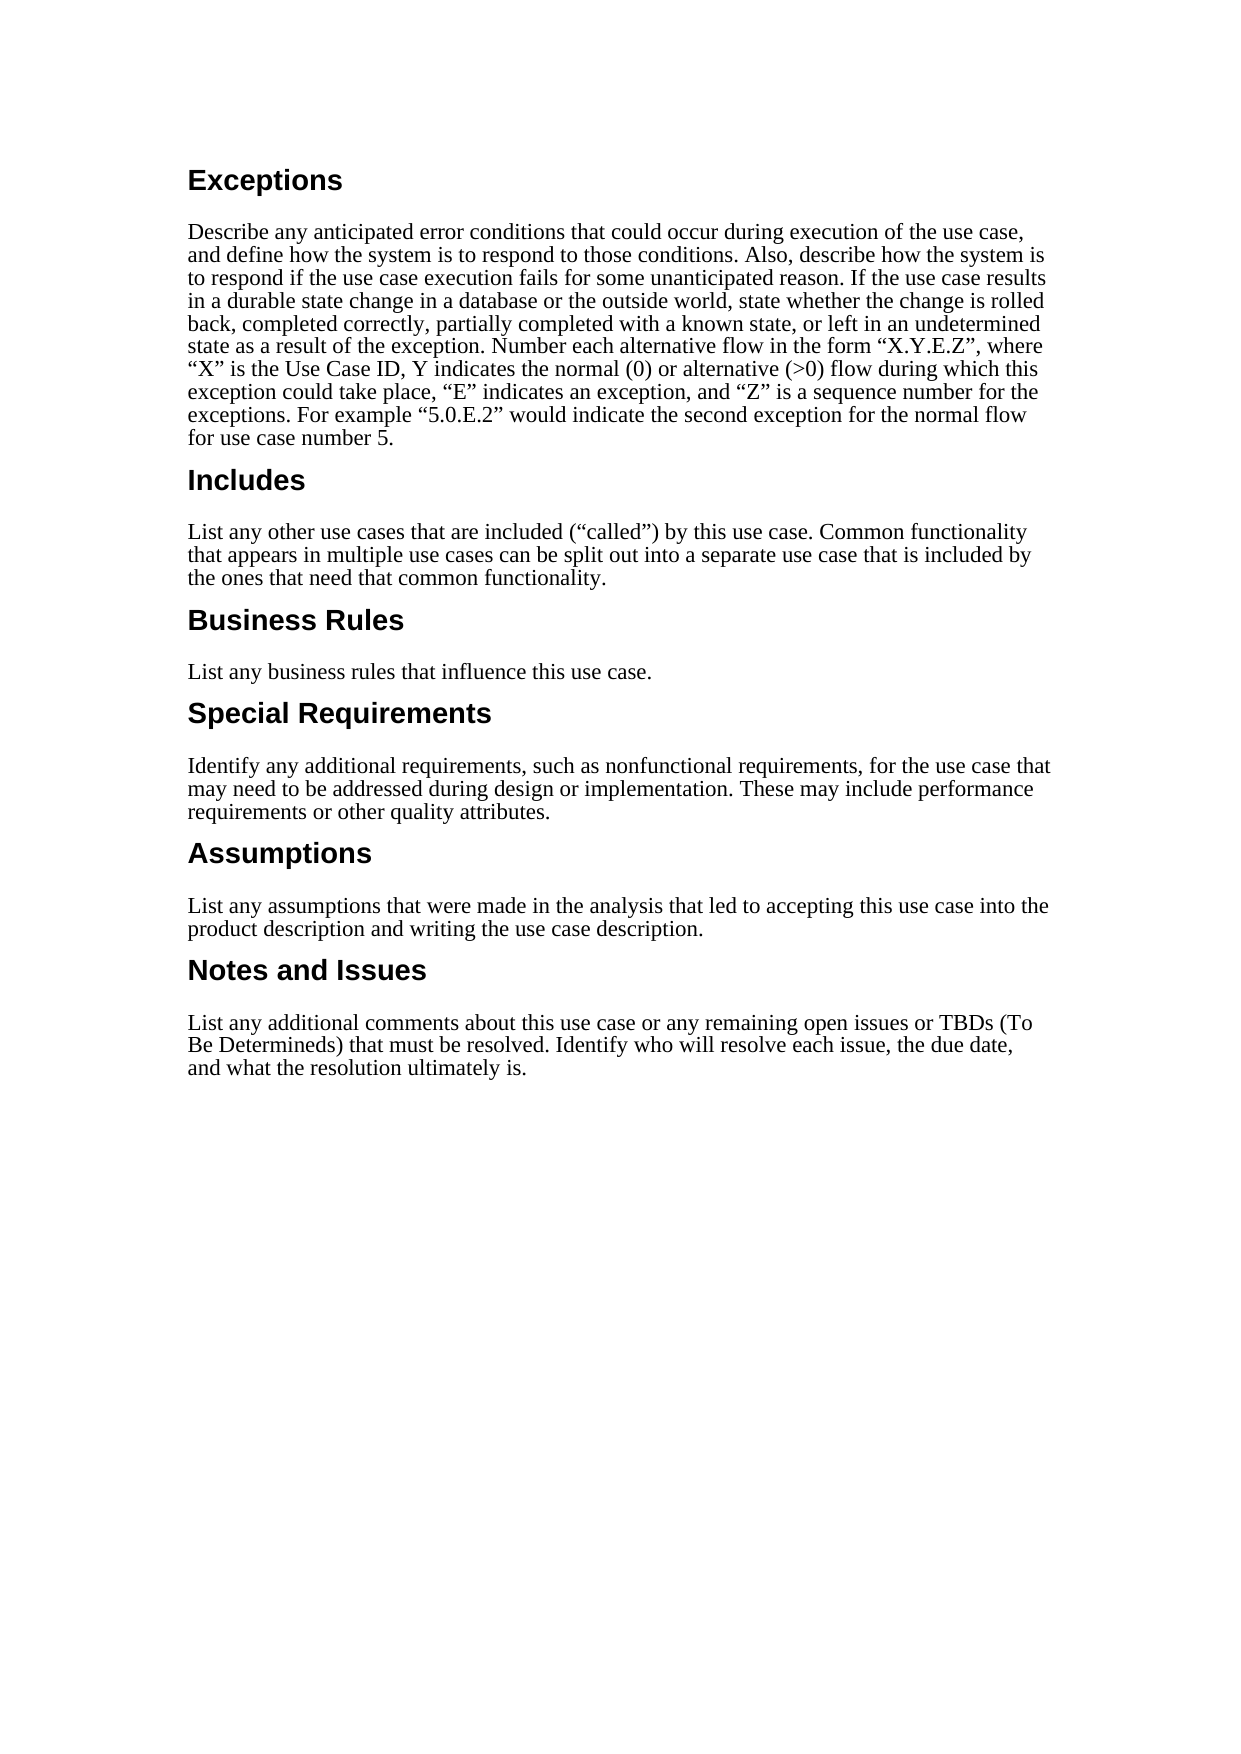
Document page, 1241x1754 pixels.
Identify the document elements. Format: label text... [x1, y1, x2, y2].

subtitle Special Requirements [187, 696, 1053, 730]
subtitle Exceptions [187, 162, 1053, 196]
text List any assumptions that were made in the analysis that led to accepting this use case into the product description and writing the use case description. [187, 895, 1053, 941]
text List any additional comments about this use case or any remaining open issues or TBDs (To Be Determineds) that must be resolved. Identify who will resolve each issue, the due date, and what the resolution ultimately is. [187, 1012, 1053, 1080]
text List any business rules that influence this use case. [187, 661, 1053, 684]
subtitle Notes and Issues [187, 953, 1053, 987]
text List any other use cases that are included (“called”) by this use case. Common functionality that appears in multiple use cases can be split out into a separate use case that is included by the ones that need that common functionality. [187, 521, 1053, 590]
text Identify any additional requirements, such as nonfunctional requirements, for the use case that may need to be addressed during design or implementation. These may include performance requirements or other quality attributes. [187, 755, 1053, 824]
subtitle Assumptions [187, 836, 1053, 870]
text Describe any anticipated error conditions that could occur during execution of the use case, and define how the system is to respond to those conditions. Also, describe how the system is to respond if the use case execution fails for some unanticipated reason. If the use case results in a durable state change in a database or the outside world, state whether the change is rolled back, completed correctly, partially completed with a known state, or left in an undetermined state as a result of the exception. Number each alternative flow in the form “X.Y.E.Z”, where “X” is the Use Case ID, Y indicates the normal (0) or alternative (>0) flow during which this exception could take place, “E” indicates an exception, and “Z” is a sequence number for the exceptions. For example “5.0.E.2” would indicate the second exception for the normal flow for use case number 5. [187, 221, 1053, 450]
subtitle Business Rules [187, 602, 1053, 636]
subtitle Includes [187, 463, 1053, 496]
